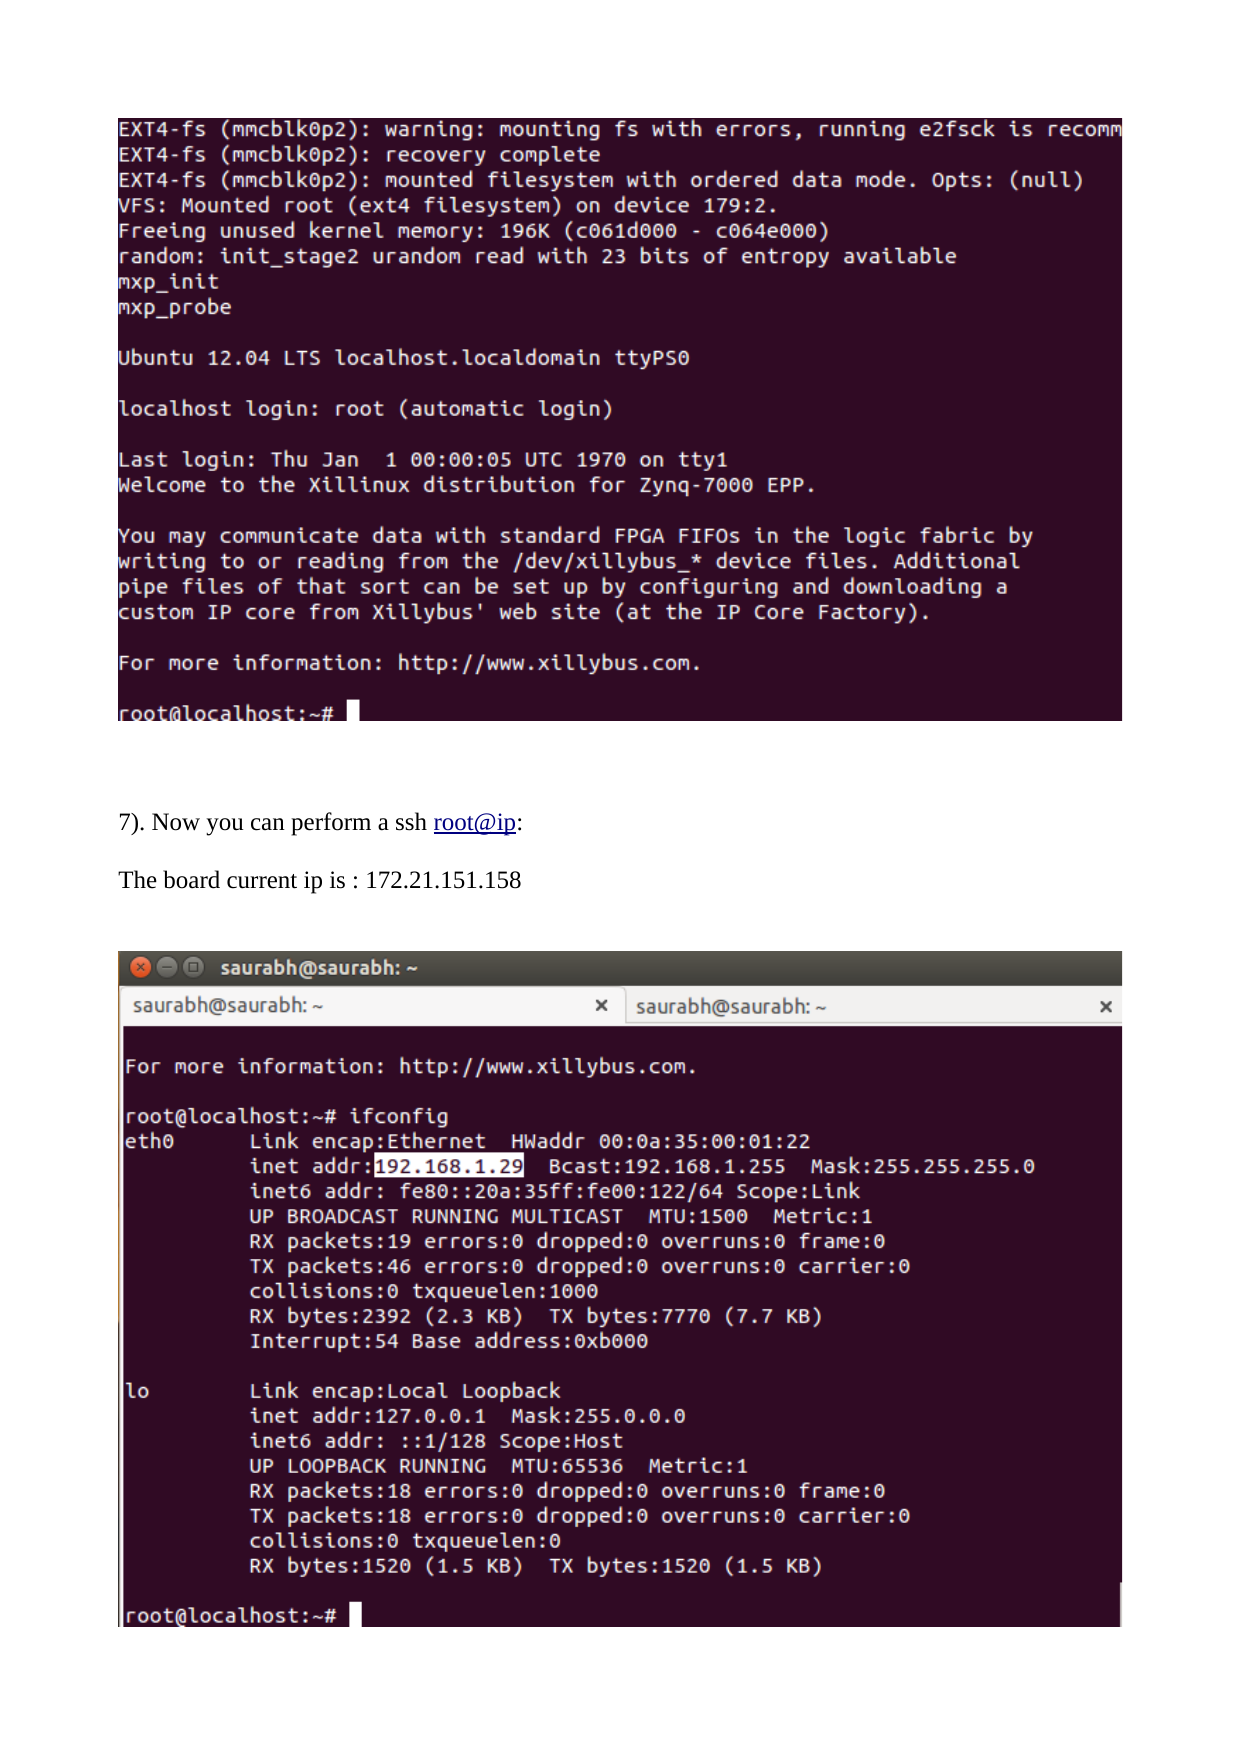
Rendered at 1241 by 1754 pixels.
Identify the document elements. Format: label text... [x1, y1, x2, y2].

text The board current ip is : 172.21.151.158 [118, 865, 1122, 893]
picture [118, 118, 1123, 721]
picture [118, 951, 1123, 1627]
text 7). Now you can perform a ssh root@ip: [118, 807, 1122, 836]
